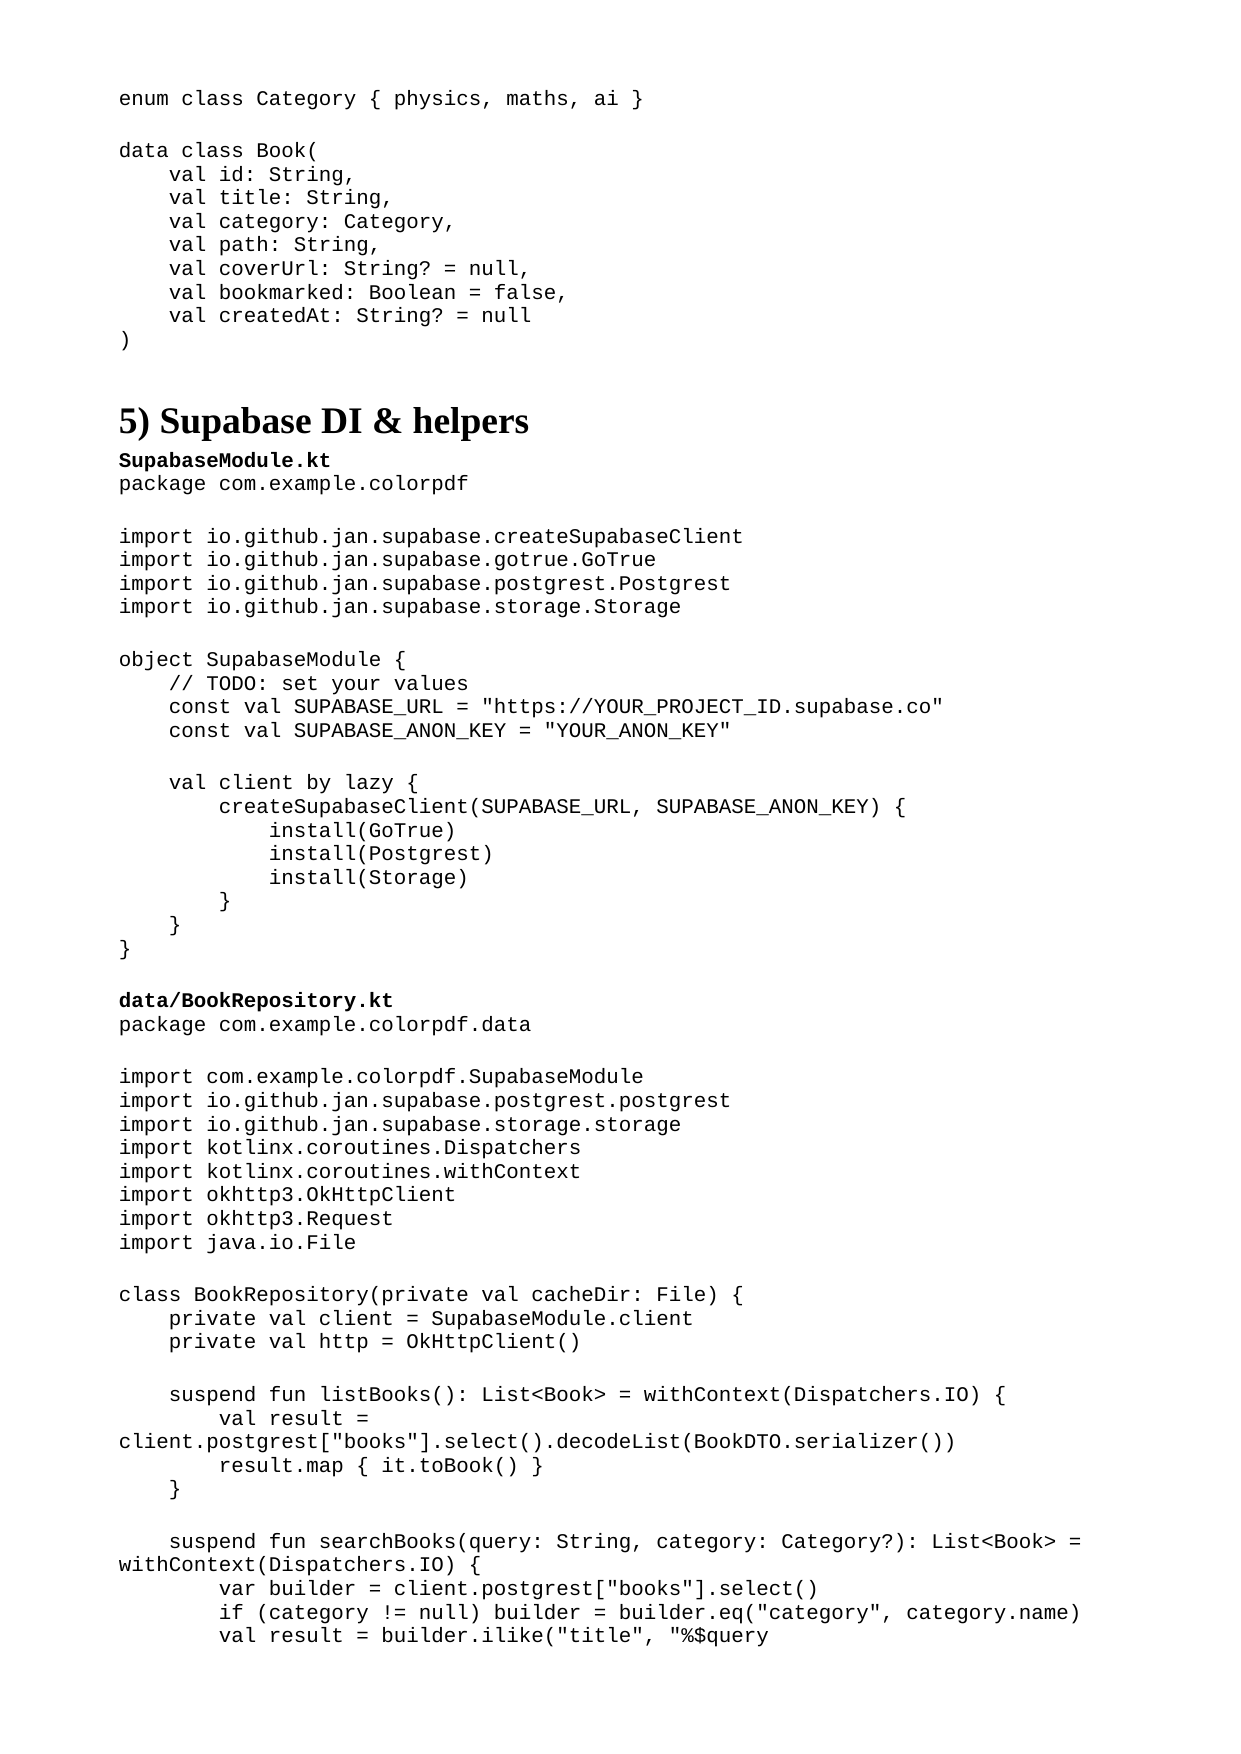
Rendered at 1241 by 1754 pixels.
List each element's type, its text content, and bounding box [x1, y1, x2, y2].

text import kotlinx.coroutines.withContext [119, 1161, 1121, 1184]
text import io.github.jan.supabase.gotrue.GoTrue [119, 549, 1121, 573]
text val createdAt: String? = null [119, 305, 1121, 329]
text } [119, 938, 1121, 961]
text install(Postgrest) [119, 843, 1121, 867]
text const val SUPABASE_URL = "https://YOUR_PROJECT_ID.supabase.co" [119, 696, 1121, 720]
text import io.github.jan.supabase.createSupabaseClient [119, 526, 1121, 549]
text private val http = OkHttpClient() [119, 1331, 1121, 1355]
text import io.github.jan.supabase.storage.Storage [119, 597, 1121, 620]
text enum class Category { physics, maths, ai } [119, 87, 1121, 111]
text val result = builder.ilike("title", "%$query [119, 1625, 1121, 1649]
text data class Book( [119, 140, 1121, 163]
text suspend fun searchBooks(query: String, category: Category?): List<Book> = withContext(Dispatchers.IO) { [119, 1531, 1121, 1578]
text val title: String, [119, 187, 1121, 211]
text object SupabaseModule { [119, 649, 1121, 673]
text import okhttp3.Request [119, 1208, 1121, 1232]
text import java.io.File [119, 1232, 1121, 1255]
text } [119, 1478, 1121, 1502]
text } [119, 914, 1121, 938]
text ) [119, 329, 1121, 353]
text import kotlinx.coroutines.Dispatchers [119, 1137, 1121, 1161]
text install(GoTrue) [119, 819, 1121, 843]
text val result = client.postgrest["books"].select().decodeList(BookDTO.serializer()) [119, 1407, 1121, 1455]
text var builder = client.postgrest["books"].select() [119, 1578, 1121, 1602]
text package com.example.colorpdf [119, 473, 1121, 497]
text // TODO: set your values [119, 673, 1121, 696]
text install(Storage) [119, 867, 1121, 891]
text data/BookRepository.kt [119, 990, 1121, 1014]
text val coverUrl: String? = null, [119, 258, 1121, 282]
text class BookRepository(private val cacheDir: File) { [119, 1284, 1121, 1308]
text val category: Category, [119, 211, 1121, 234]
text } [119, 891, 1121, 914]
text createSupabaseClient(SUPABASE_URL, SUPABASE_ANON_KEY) { [119, 796, 1121, 819]
text package com.example.colorpdf.data [119, 1014, 1121, 1037]
text SupabaseModule.kt [119, 449, 1121, 473]
text import io.github.jan.supabase.postgrest.postgrest [119, 1090, 1121, 1113]
text const val SUPABASE_ANON_KEY = "YOUR_ANON_KEY" [119, 720, 1121, 743]
text val bookmarked: Boolean = false, [119, 282, 1121, 305]
text import okhttp3.OkHttpClient [119, 1184, 1121, 1208]
text if (category != null) builder = builder.eq("category", category.name) [119, 1602, 1121, 1625]
text result.map { it.toBook() } [119, 1455, 1121, 1478]
text val client by lazy { [119, 772, 1121, 796]
text import io.github.jan.supabase.postgrest.Postgrest [119, 573, 1121, 597]
text 5) Supabase DI & helpers [119, 398, 1121, 441]
text private val client = SupabaseModule.client [119, 1308, 1121, 1331]
text suspend fun listBooks(): List<Book> = withContext(Dispatchers.IO) { [119, 1384, 1121, 1407]
text import com.example.colorpdf.SupabaseModule [119, 1066, 1121, 1090]
text import io.github.jan.supabase.storage.storage [119, 1113, 1121, 1137]
text val path: String, [119, 234, 1121, 258]
text val id: String, [119, 163, 1121, 187]
